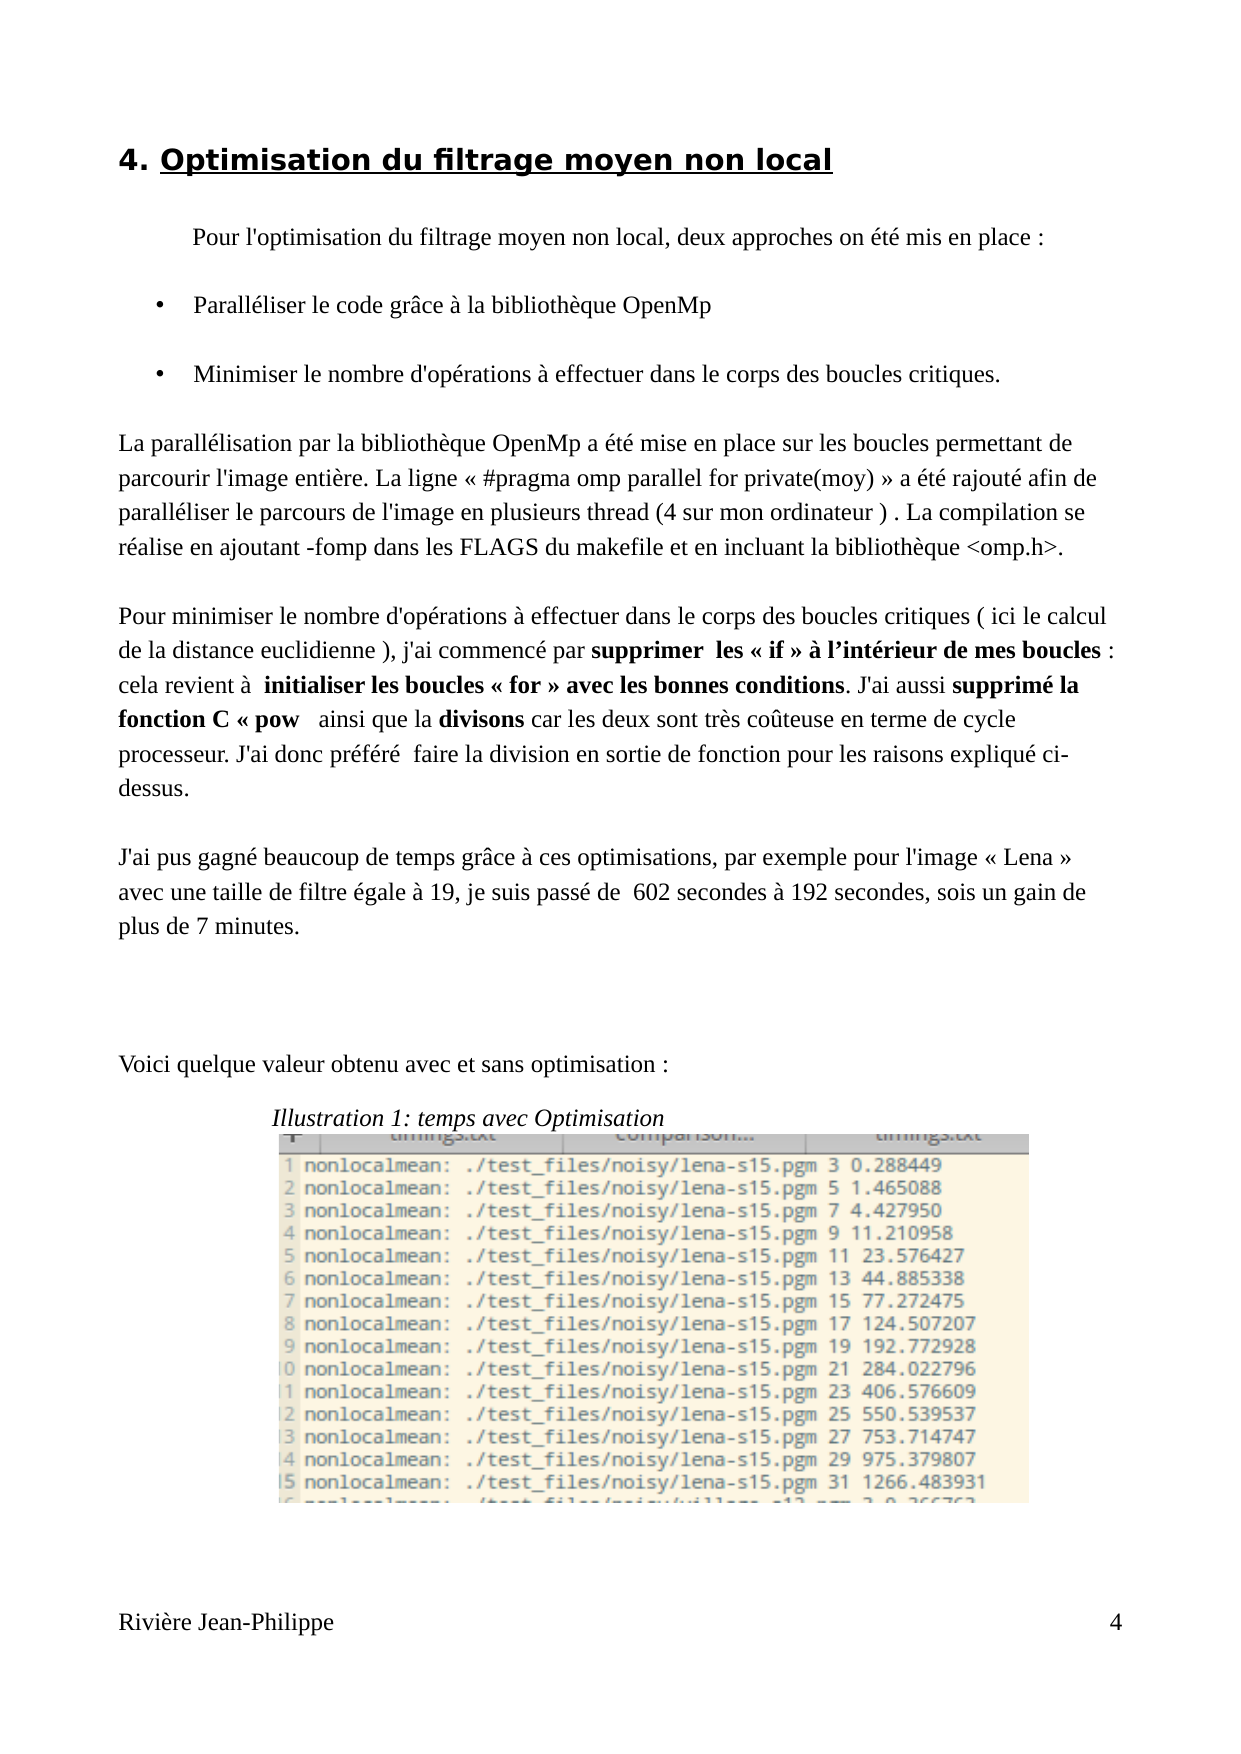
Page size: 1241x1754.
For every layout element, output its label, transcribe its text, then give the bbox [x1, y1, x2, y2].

text Pour l'optimisation du filtrage moyen non local, deux approches on été mis en place : [118, 189, 1122, 250]
picture [278, 1134, 1029, 1503]
list Paralléliser le code grâce à la bibliothèque OpenMp [156, 271, 1122, 319]
subtitle 4. Optimisation du filtrage moyen non local [118, 143, 1122, 177]
text Voici quelque valeur obtenu avec et sans optimisation : [118, 1029, 1122, 1078]
list Minimiser le nombre d'opérations à effectuer dans le corps des boucles critiques. [156, 339, 1122, 388]
text J'ai pus gagné beaucoup de temps grâce à ces optimisations, par exemple pour l'image « Lena » avec une taille de filtre égale à 19, je suis passé de 602 secondes à 192 secondes, sois un gain de plus de 7 minutes. [118, 822, 1122, 940]
text Illustration 1: temps avec Optimisation [272, 1103, 1037, 1132]
text La parallélisation par la bibliothèque OpenMp a été mise en place sur les boucles permettant de parcourir l'image entière. La ligne « #pragma omp parallel for private(moy) » a été rajouté afin de paralléliser le parcours de l'image en plusieurs thread (4 sur mon ordinateur ) . La compilation se réalise en ajoutant -fomp dans les FLAGS du makefile et en incluant la bibliothèque <omp.h>. [118, 408, 1122, 561]
text Pour minimiser le nombre d'opérations à effectuer dans le corps des boucles critiques ( ici le calcul de la distance euclidienne ), j'ai commencé par supprimer les « if » à l’intérieur de mes boucles : cela revient à initialiser les boucles « for » avec les bonnes conditions. J'ai aussi supprimé la fonction C « pow ainsi que la divisons car les deux sont très coûteuse en terme de cycle processeur. J'ai donc préféré faire la division en sortie de fonction pour les raisons expliqué ci-dessus. [118, 581, 1122, 802]
